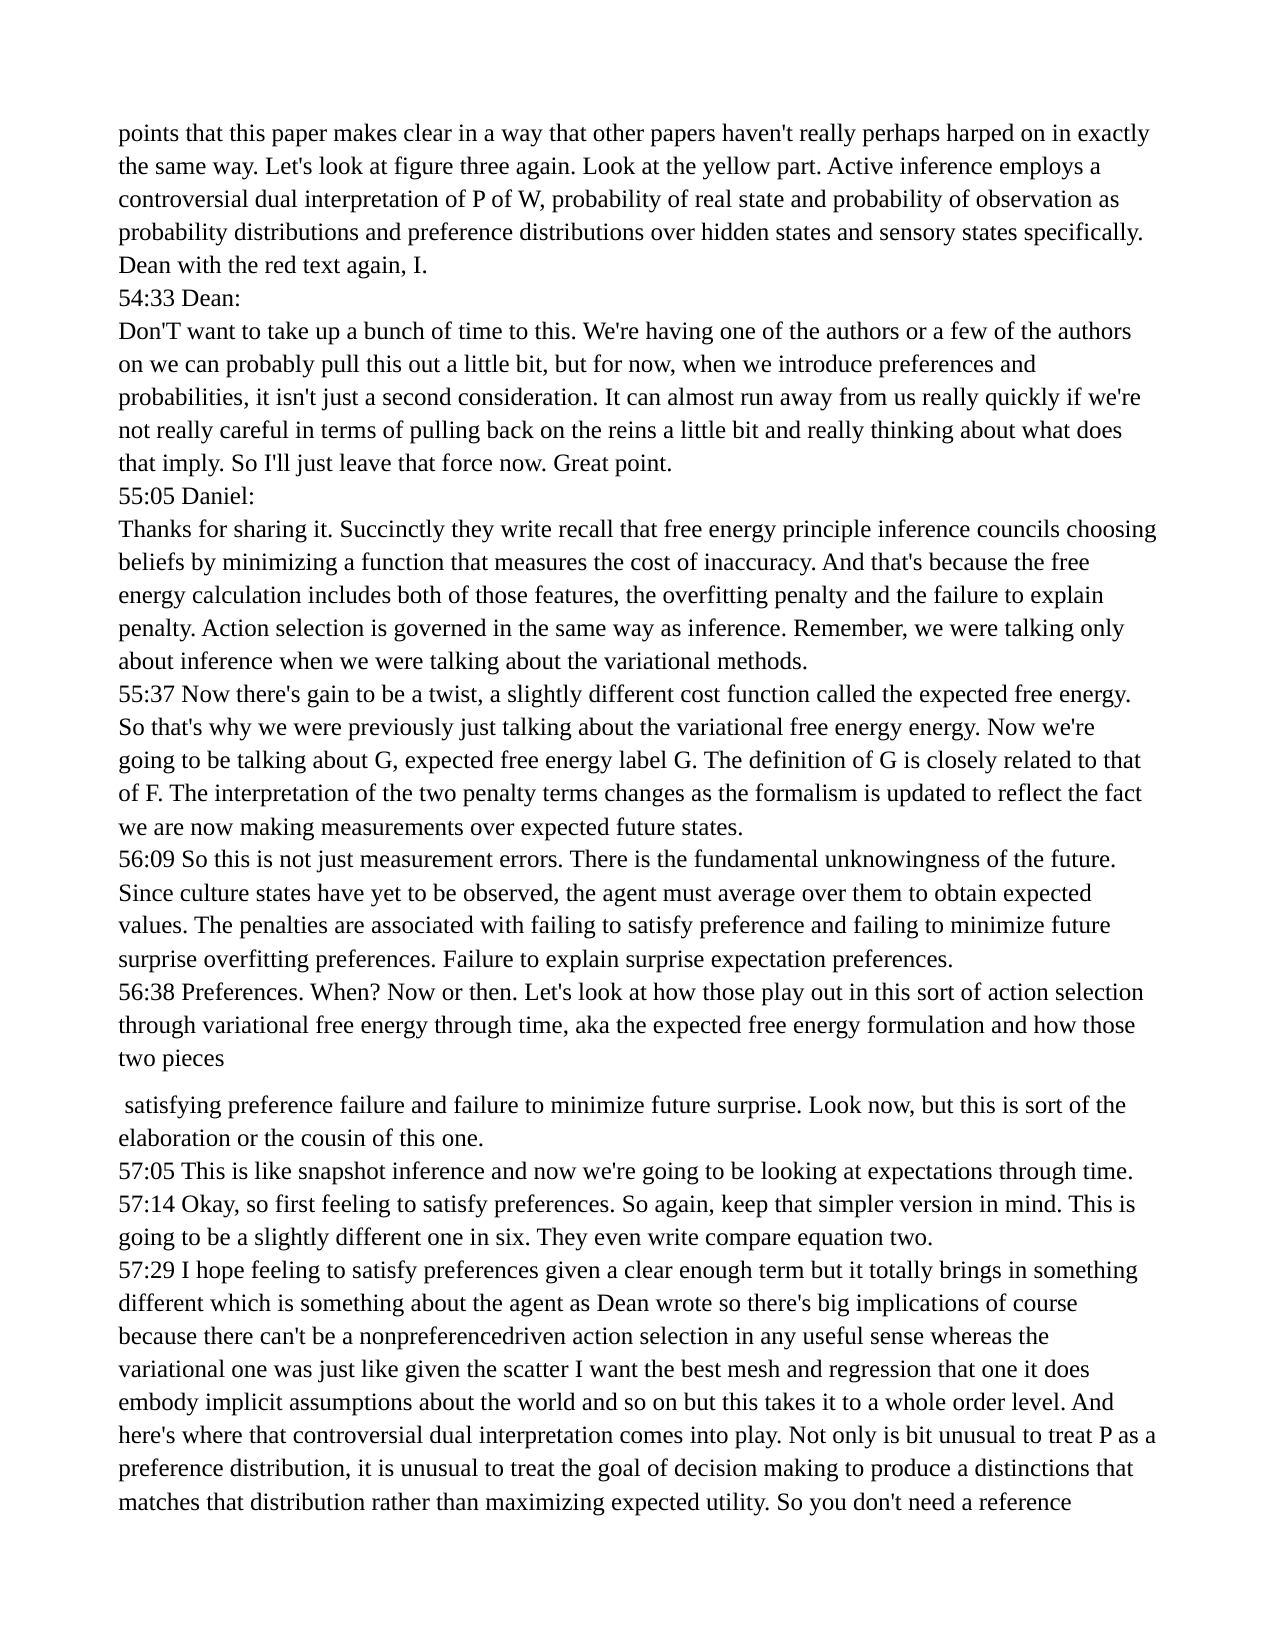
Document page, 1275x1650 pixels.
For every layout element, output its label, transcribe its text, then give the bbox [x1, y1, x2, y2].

text points that this paper makes clear in a way that other papers haven't really perhaps harped on in exactly the same way. Let's look at figure three again. Look at the yellow part. Active inference employs a controversial dual interpretation of P of W, probability of real state and probability of observation as probability distributions and preference distributions over hidden states and sensory states specifically. Dean with the red text again, I. 54:33 Dean: Don'T want to take up a bunch of time to this. We're having one of the authors or a few of the authors on we can probably pull this out a little bit, but for now, when we introduce preferences and probabilities, it isn't just a second consideration. It can almost run away from us really quickly if we're not really careful in terms of pulling back on the reins a little bit and really thinking about what does that imply. So I'll just leave that force now. Great point. 55:05 Daniel: Thanks for sharing it. Succinctly they write recall that free energy principle inference councils choosing beliefs by minimizing a function that measures the cost of inaccuracy. And that's because the free energy calculation includes both of those features, the overfitting penalty and the failure to explain penalty. Action selection is governed in the same way as inference. Remember, we were talking only about inference when we were talking about the variational methods. 55:37 Now there's gain to be a twist, a slightly different cost function called the expected free energy. So that's why we were previously just talking about the variational free energy energy. Now we're going to be talking about G, expected free energy label G. The definition of G is closely related to that of F. The interpretation of the two penalty terms changes as the formalism is updated to reflect the fact we are now making measurements over expected future states. 56:09 So this is not just measurement errors. There is the fundamental unknowingness of the future. Since culture states have yet to be observed, the agent must average over them to obtain expected values. The penalties are associated with failing to satisfy preference and failing to minimize future surprise overfitting preferences. Failure to explain surprise expectation preferences. 56:38 Preferences. When? Now or then. Let's look at how those play out in this sort of action selection through variational free energy through time, aka the expected free energy formulation and how those two pieces [118, 118, 1157, 1071]
text satisfying preference failure and failure to minimize future surprise. Look now, but this is sort of the elaboration or the cousin of this one. 57:05 This is like snapshot inference and now we're going to be looking at expectations through time. 57:14 Okay, so first feeling to satisfy preferences. So again, keep that simpler version in mind. This is going to be a slightly different one in six. They even write compare equation two. 57:29 I hope feeling to satisfy preferences given a clear enough term but it totally brings in something different which is something about the agent as Dean wrote so there's big implications of course because there can't be a nonpreferencedriven action selection in any useful sense whereas the variational one was just like given the scatter I want the best mesh and regression that one it does embody implicit assumptions about the world and so on but this takes it to a whole order level. And here's where that controversial dual interpretation comes into play. Not only is bit unusual to treat P as a preference distribution, it is unusual to treat the goal of decision making to produce a distinctions that matches that distribution rather than maximizing expected utility. So you don't need a reference [118, 1090, 1157, 1515]
